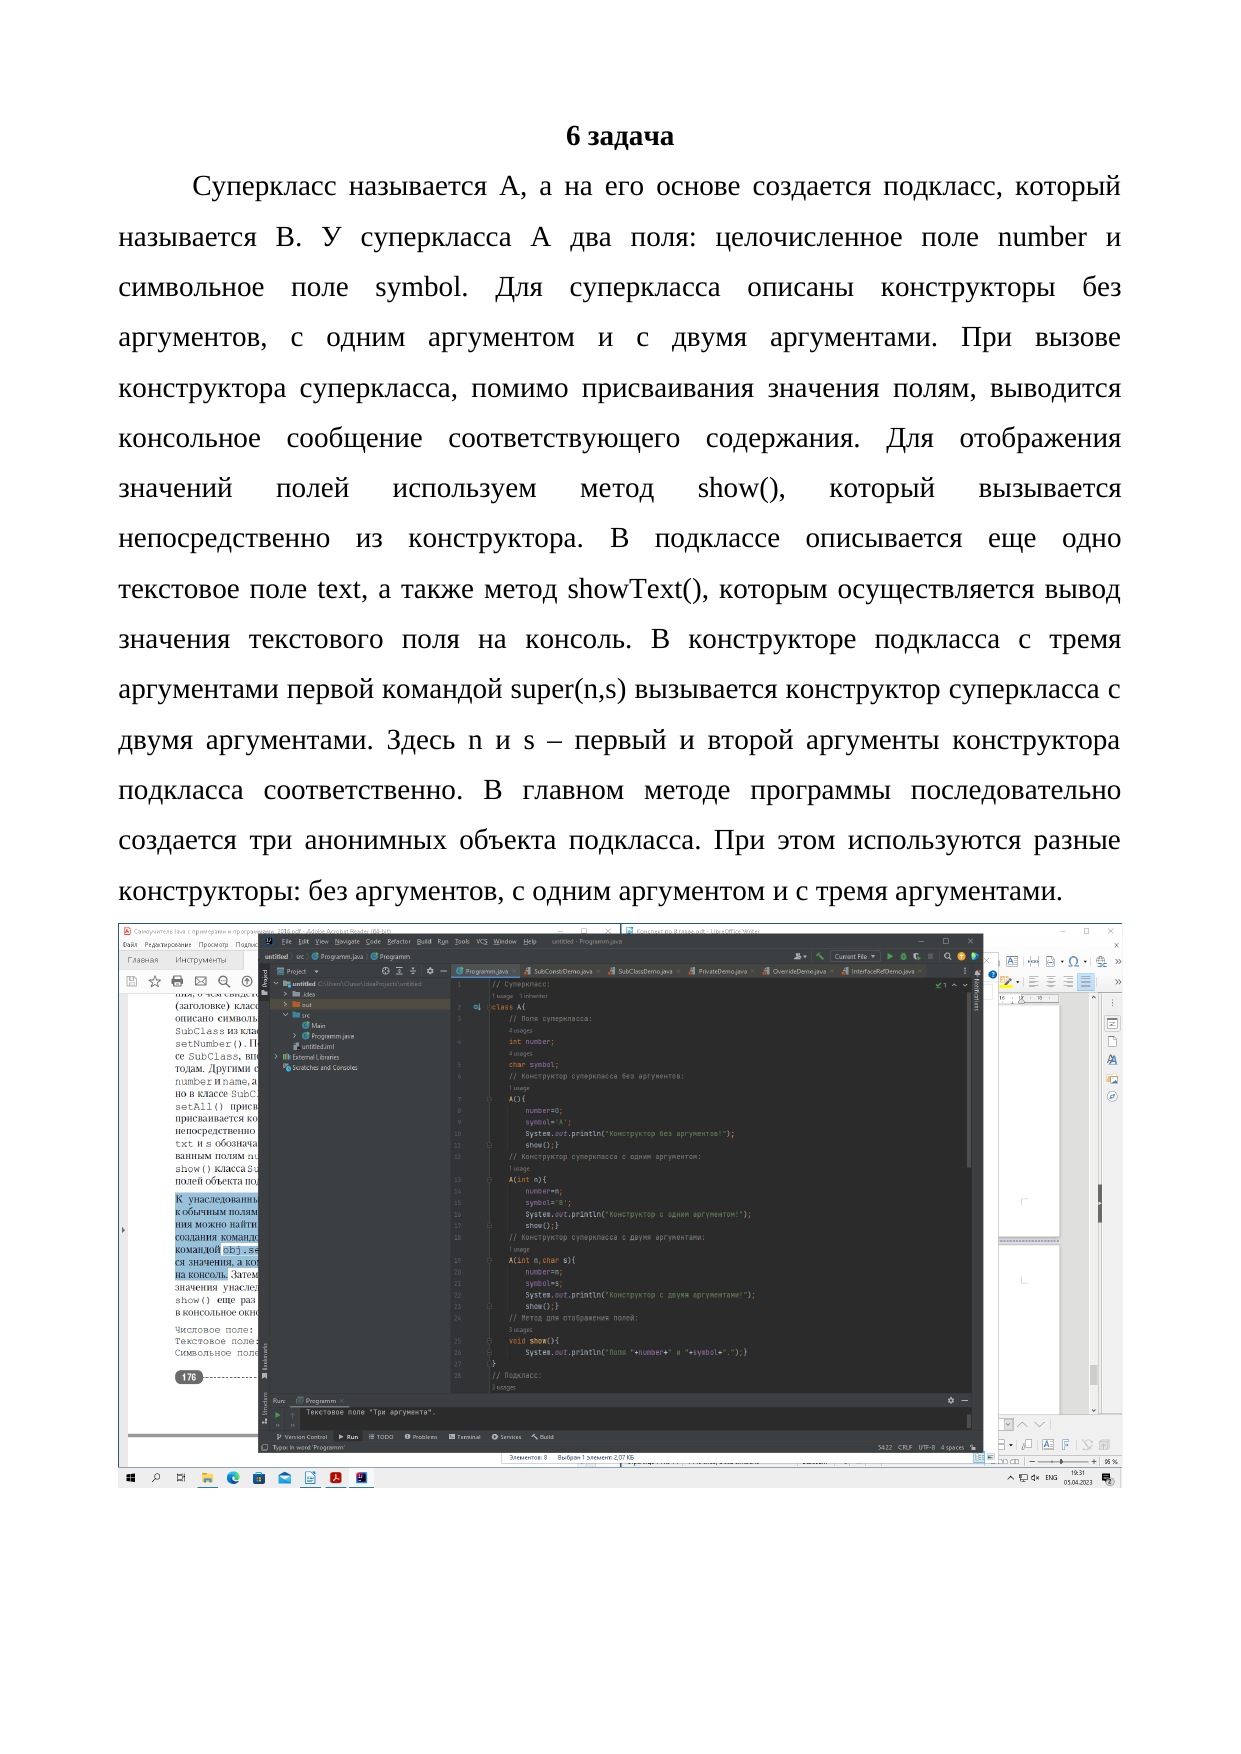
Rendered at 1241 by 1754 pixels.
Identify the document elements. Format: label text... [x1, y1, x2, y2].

text 6 задача [118, 118, 1122, 152]
picture [118, 923, 1123, 1488]
text Суперкласс называется A, а на его основе создается подкласс, который называется B. У суперкласса A два поля: целочисленное поле number и символьное поле symbol. Для суперкласса описаны конструкторы без аргументов, с одним аргументом и с двумя аргументами. При вызове конструктора суперкласса, помимо присваивания значения полям, выводится консольное сообщение соответствующего содержания. Для отображения значений полей используем метод show(), который вызывается непосредственно из конструктора. В подклассе описывается еще одно текстовое поле text, а также метод showText(), которым осуществляется вывод значения текстового поля на консоль. В конструкторе подкласса с тремя аргументами первой командой super(n,s) вызывается конструктор суперкласса с двумя аргументами. Здесь n и s – первый и второй аргументы конструктора подкласса соответственно. В главном методе программы последовательно создается три анонимных объекта подкласса. При этом используются разные конструкторы: без аргументов, с одним аргументом и с тремя аргументами. [118, 168, 1122, 906]
